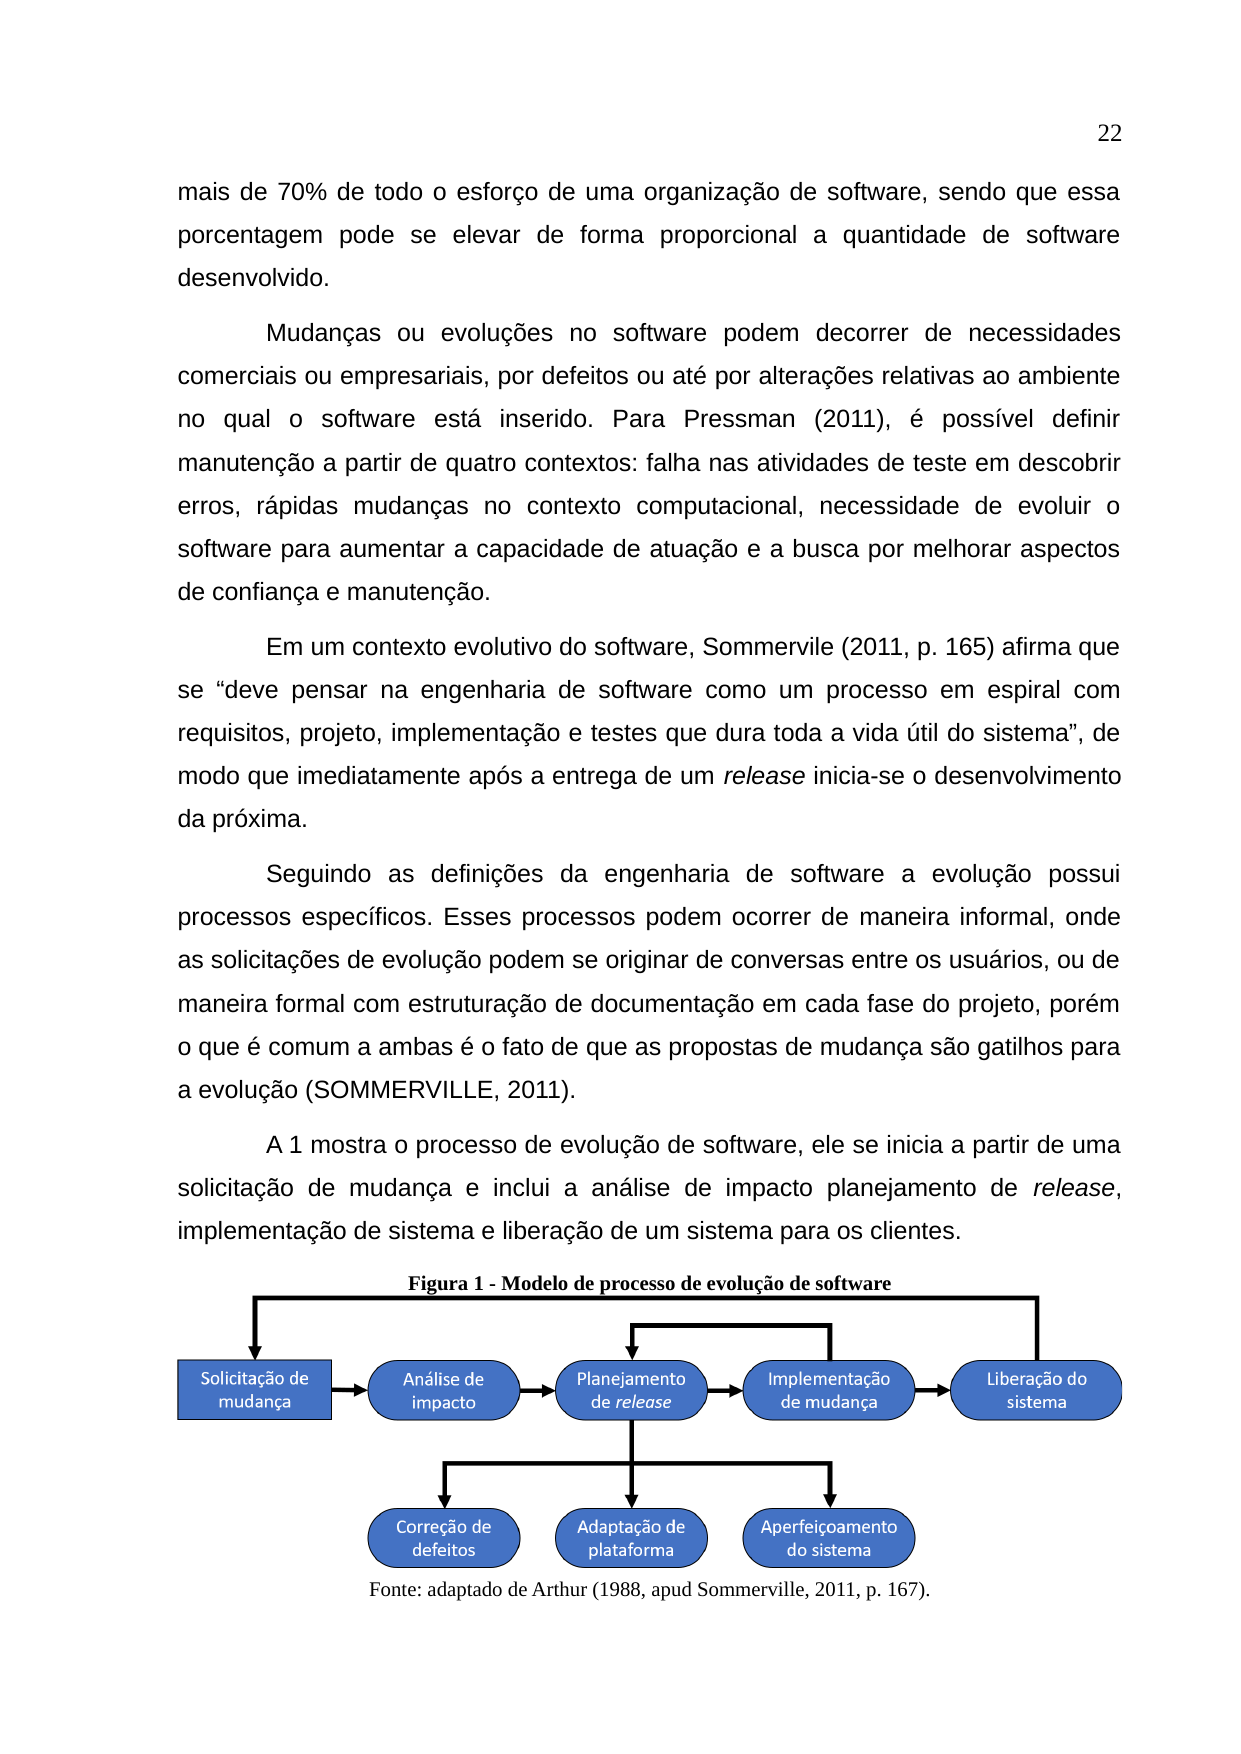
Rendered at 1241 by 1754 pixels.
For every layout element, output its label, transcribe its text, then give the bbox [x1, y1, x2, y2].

text A Figura 1 mostra o processo de evolução de software, ele se inicia a partir de uma solicitação de mudança e inclui a análise de impacto planejamento de release, implementação de sistema e liberação de um sistema para os clientes. [177, 1130, 1122, 1245]
text Em um contexto evolutivo do software, Sommervile (2011, p. 165) afirma que se “deve pensar na engenharia de software como um processo em espiral com requisitos, projeto, implementação e testes que dura toda a vida útil do sistema”, de modo que imediatamente após a entrega de um release inicia-se o desenvolvimento da próxima. [177, 632, 1122, 833]
text Seguindo as definições da engenharia de software a evolução possui processos específicos. Esses processos podem ocorrer de maneira informal, onde as solicitações de evolução podem se originar de conversas entre os usuários, ou de maneira formal com estruturação de documentação em cada fase do projeto, porém o que é comum a ambas é o fato de que as propostas de mudança são gatilhos para a evolução (SOMMERVILLE, 2011). [177, 859, 1122, 1104]
text Mudanças ou evoluções no software podem decorrer de necessidades comerciais ou empresariais, por defeitos ou até por alterações relativas ao ambiente no qual o software está inserido. Para Pressman (2011), é possível definir manutenção a partir de quatro contextos: falha nas atividades de teste em descobrir erros, rápidas mudanças no contexto computacional, necessidade de evoluir o software para aumentar a capacidade de atuação e a busca por melhorar aspectos de confiança e manutenção. [177, 318, 1122, 606]
picture [177, 1295, 1123, 1573]
text Figura 1 - Modelo de processo de evolução de software [177, 1271, 1122, 1295]
text Fonte: adaptado de Arthur (1988, apud Sommerville, 2011, p. 167). [177, 1573, 1122, 1601]
text mais de 70% de todo o esforço de uma organização de software, sendo que essa porcentagem pode se elevar de forma proporcional a quantidade de software desenvolvido. [177, 177, 1122, 292]
